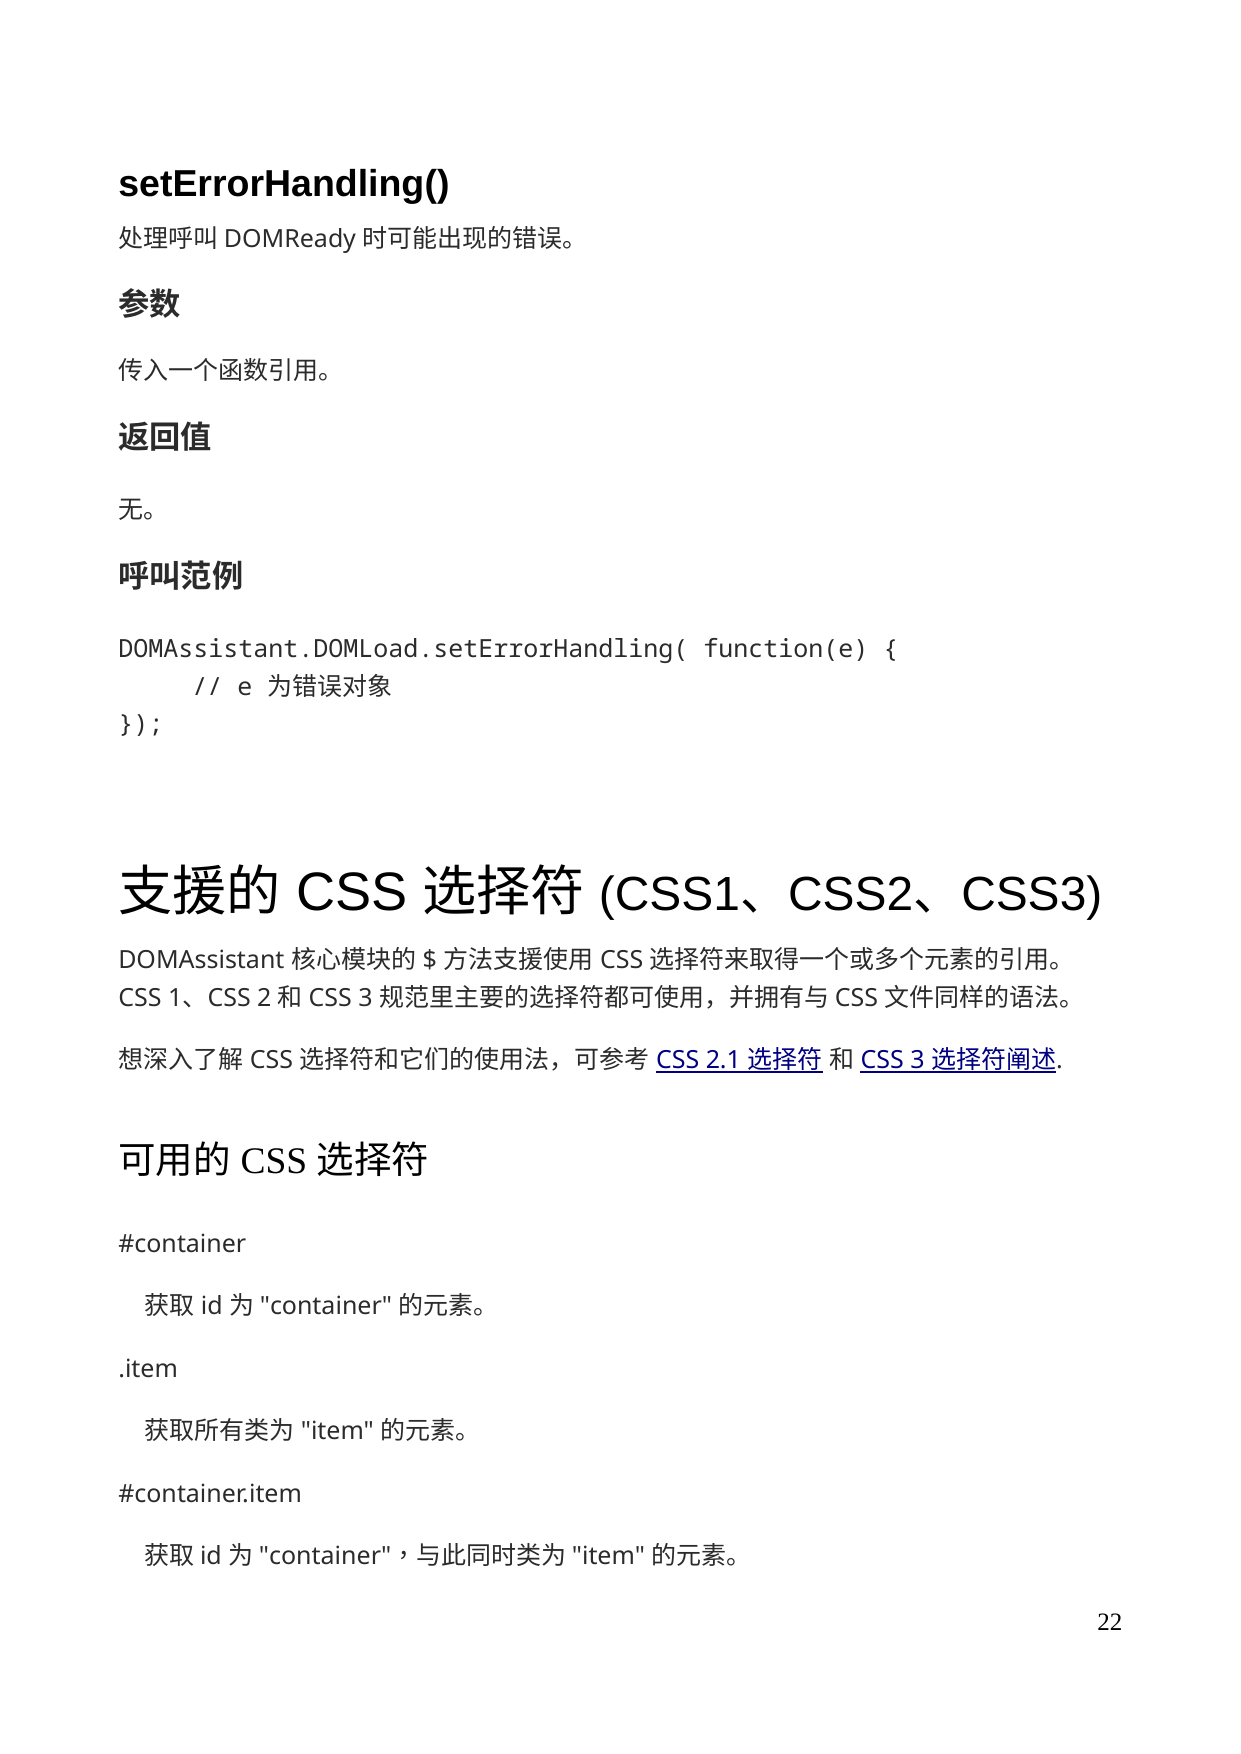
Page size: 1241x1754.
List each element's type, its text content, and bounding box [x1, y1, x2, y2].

text DOMAssistant 核心模块的 $ 方法支援使用 CSS 选择符来取得一个或多个元素的引用。 CSS 1、CSS 2 和 CSS 3 规范里主要的选择符都可使用，并拥有与 CSS 文件同样的语法。 [118, 939, 1122, 1014]
text 获取 id 为 "container"，与此同时类为 "item" 的元素。 [118, 1534, 1122, 1572]
text .item [118, 1347, 1122, 1384]
text 处理呼叫 DOMReady 时可能出现的错误。 [118, 217, 1122, 254]
text 参数 [118, 279, 1122, 324]
text DOMAssistant.DOMLoad.setErrorHandling( function(e) { // e 为错误对象 }); [118, 627, 1122, 740]
text 返回值 [118, 412, 1122, 457]
subtitle setErrorHandling() [118, 118, 1122, 204]
text 获取所有类为 "item" 的元素。 [118, 1409, 1122, 1447]
text 想深入了解 CSS 选择符和它们的使用法，可参考 CSS 2.1 选择符 和 CSS 3 选择符阐述. [118, 1039, 1122, 1076]
text 呼叫范例 [118, 551, 1122, 596]
text 传入一个函数引用。 [118, 349, 1122, 387]
text 无。 [118, 488, 1122, 526]
subtitle 支援的 CSS 选择符 (CSS1、CSS2、CSS3) [118, 852, 1122, 926]
text #container.item [118, 1472, 1122, 1509]
text 获取 id 为 "container" 的元素。 [118, 1284, 1122, 1322]
text #container [118, 1184, 1122, 1259]
text 可用的 CSS 选择符 [118, 1101, 1122, 1184]
